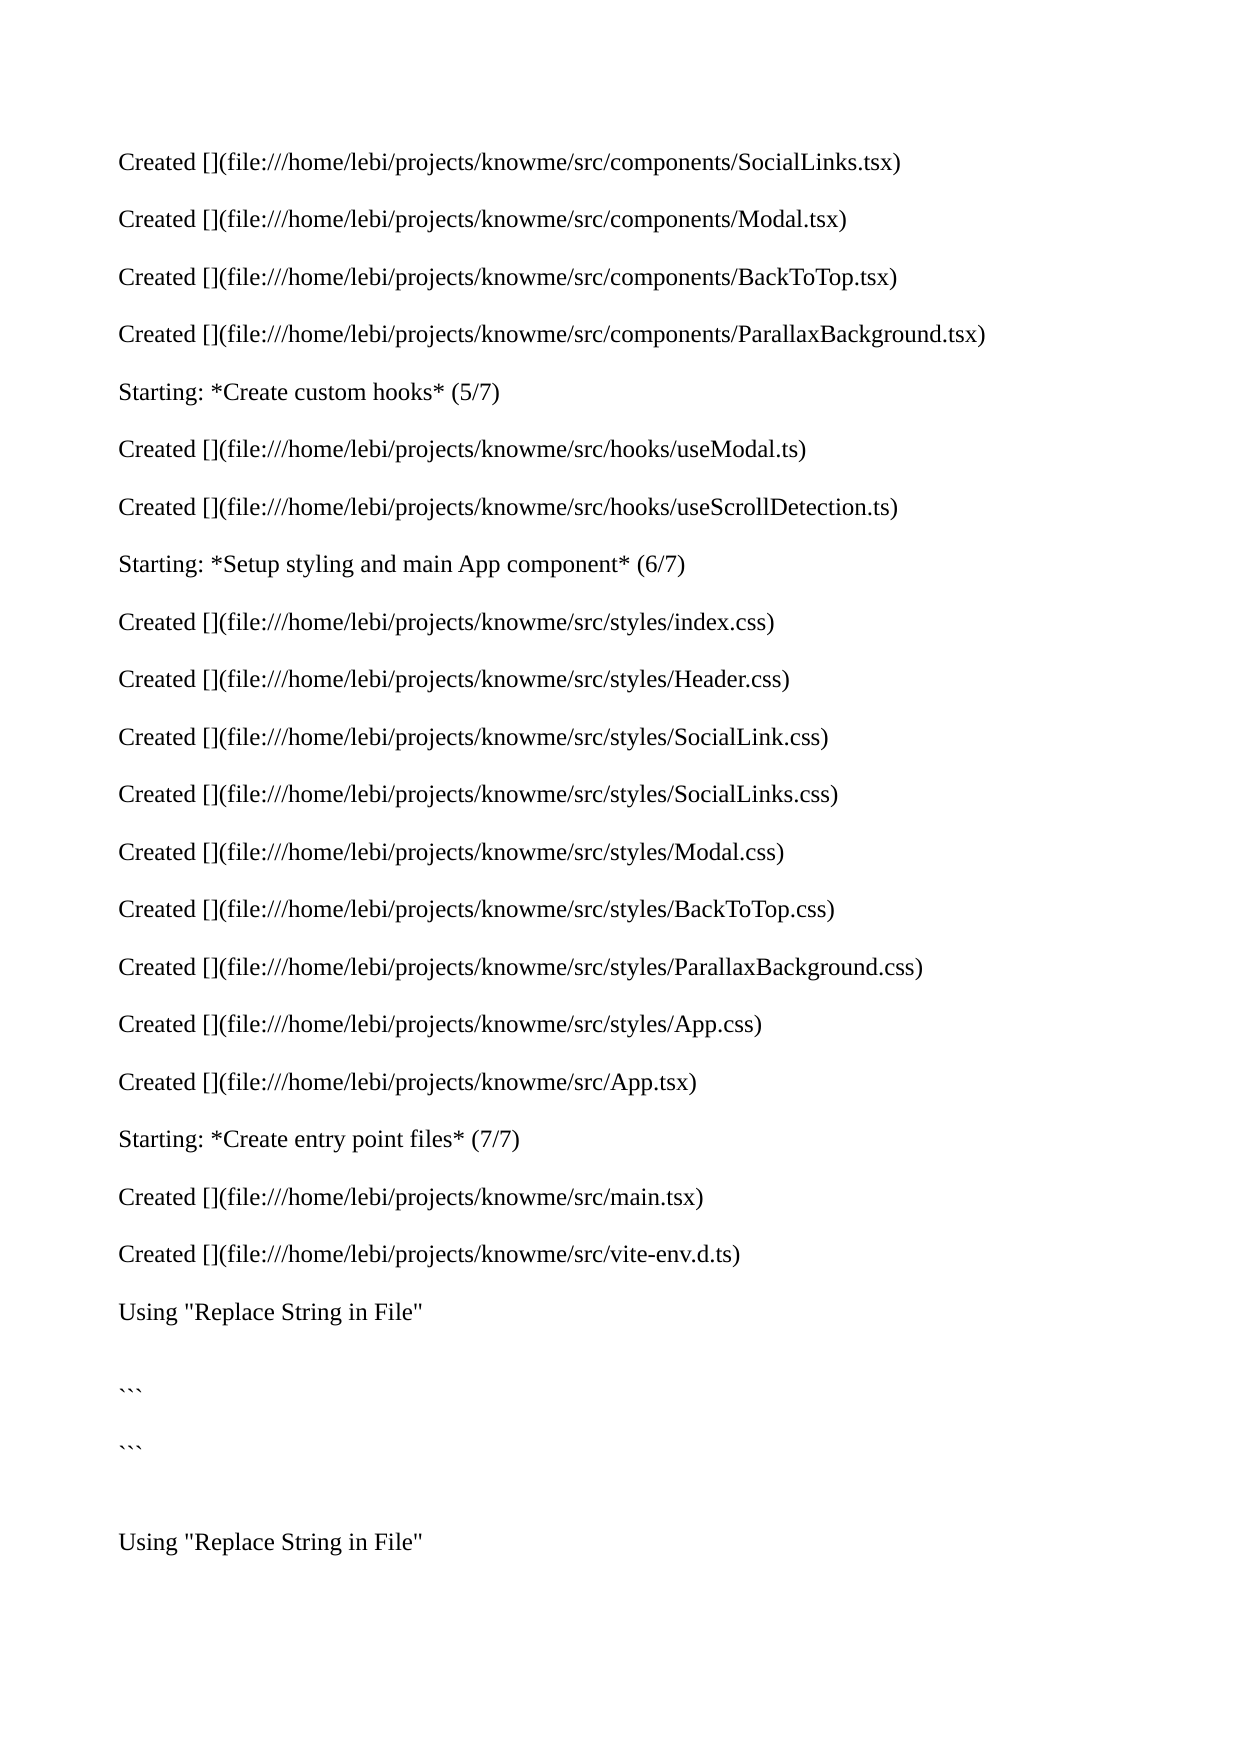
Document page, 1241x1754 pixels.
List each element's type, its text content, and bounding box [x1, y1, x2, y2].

text Created [](file:///home/lebi/projects/knowme/src/components/ParallaxBackground.tsx) [118, 319, 1122, 348]
text Created [](file:///home/lebi/projects/knowme/src/styles/index.css) [118, 607, 1122, 636]
text Using "Replace String in File" [118, 1297, 1122, 1326]
text Created [](file:///home/lebi/projects/knowme/src/hooks/useScrollDetection.ts) [118, 492, 1122, 521]
text Starting: *Setup styling and main App component* (6/7) [118, 549, 1122, 578]
text ``` [118, 1441, 1122, 1469]
text Starting: *Create entry point files* (7/7) [118, 1124, 1122, 1153]
text Created [](file:///home/lebi/projects/knowme/src/styles/Modal.css) [118, 837, 1122, 866]
text Created [](file:///home/lebi/projects/knowme/src/styles/SocialLinks.css) [118, 779, 1122, 808]
text Created [](file:///home/lebi/projects/knowme/src/components/BackToTop.tsx) [118, 262, 1122, 291]
text Created [](file:///home/lebi/projects/knowme/src/styles/BackToTop.css) [118, 894, 1122, 923]
text Created [](file:///home/lebi/projects/knowme/src/styles/Header.css) [118, 664, 1122, 693]
text Created [](file:///home/lebi/projects/knowme/src/styles/ParallaxBackground.css) [118, 952, 1122, 981]
text Starting: *Create custom hooks* (5/7) [118, 377, 1122, 406]
text Created [](file:///home/lebi/projects/knowme/src/components/Modal.tsx) [118, 204, 1122, 233]
text Created [](file:///home/lebi/projects/knowme/src/styles/App.css) [118, 1009, 1122, 1038]
text Created [](file:///home/lebi/projects/knowme/src/App.tsx) [118, 1067, 1122, 1096]
text Created [](file:///home/lebi/projects/knowme/src/hooks/useModal.ts) [118, 434, 1122, 463]
text Created [](file:///home/lebi/projects/knowme/src/styles/SocialLink.css) [118, 722, 1122, 751]
text Using "Replace String in File" [118, 1527, 1122, 1556]
text ``` [118, 1383, 1122, 1412]
text Created [](file:///home/lebi/projects/knowme/src/components/SocialLinks.tsx) [118, 147, 1122, 176]
text Created [](file:///home/lebi/projects/knowme/src/vite-env.d.ts) [118, 1239, 1122, 1268]
text Created [](file:///home/lebi/projects/knowme/src/main.tsx) [118, 1182, 1122, 1211]
